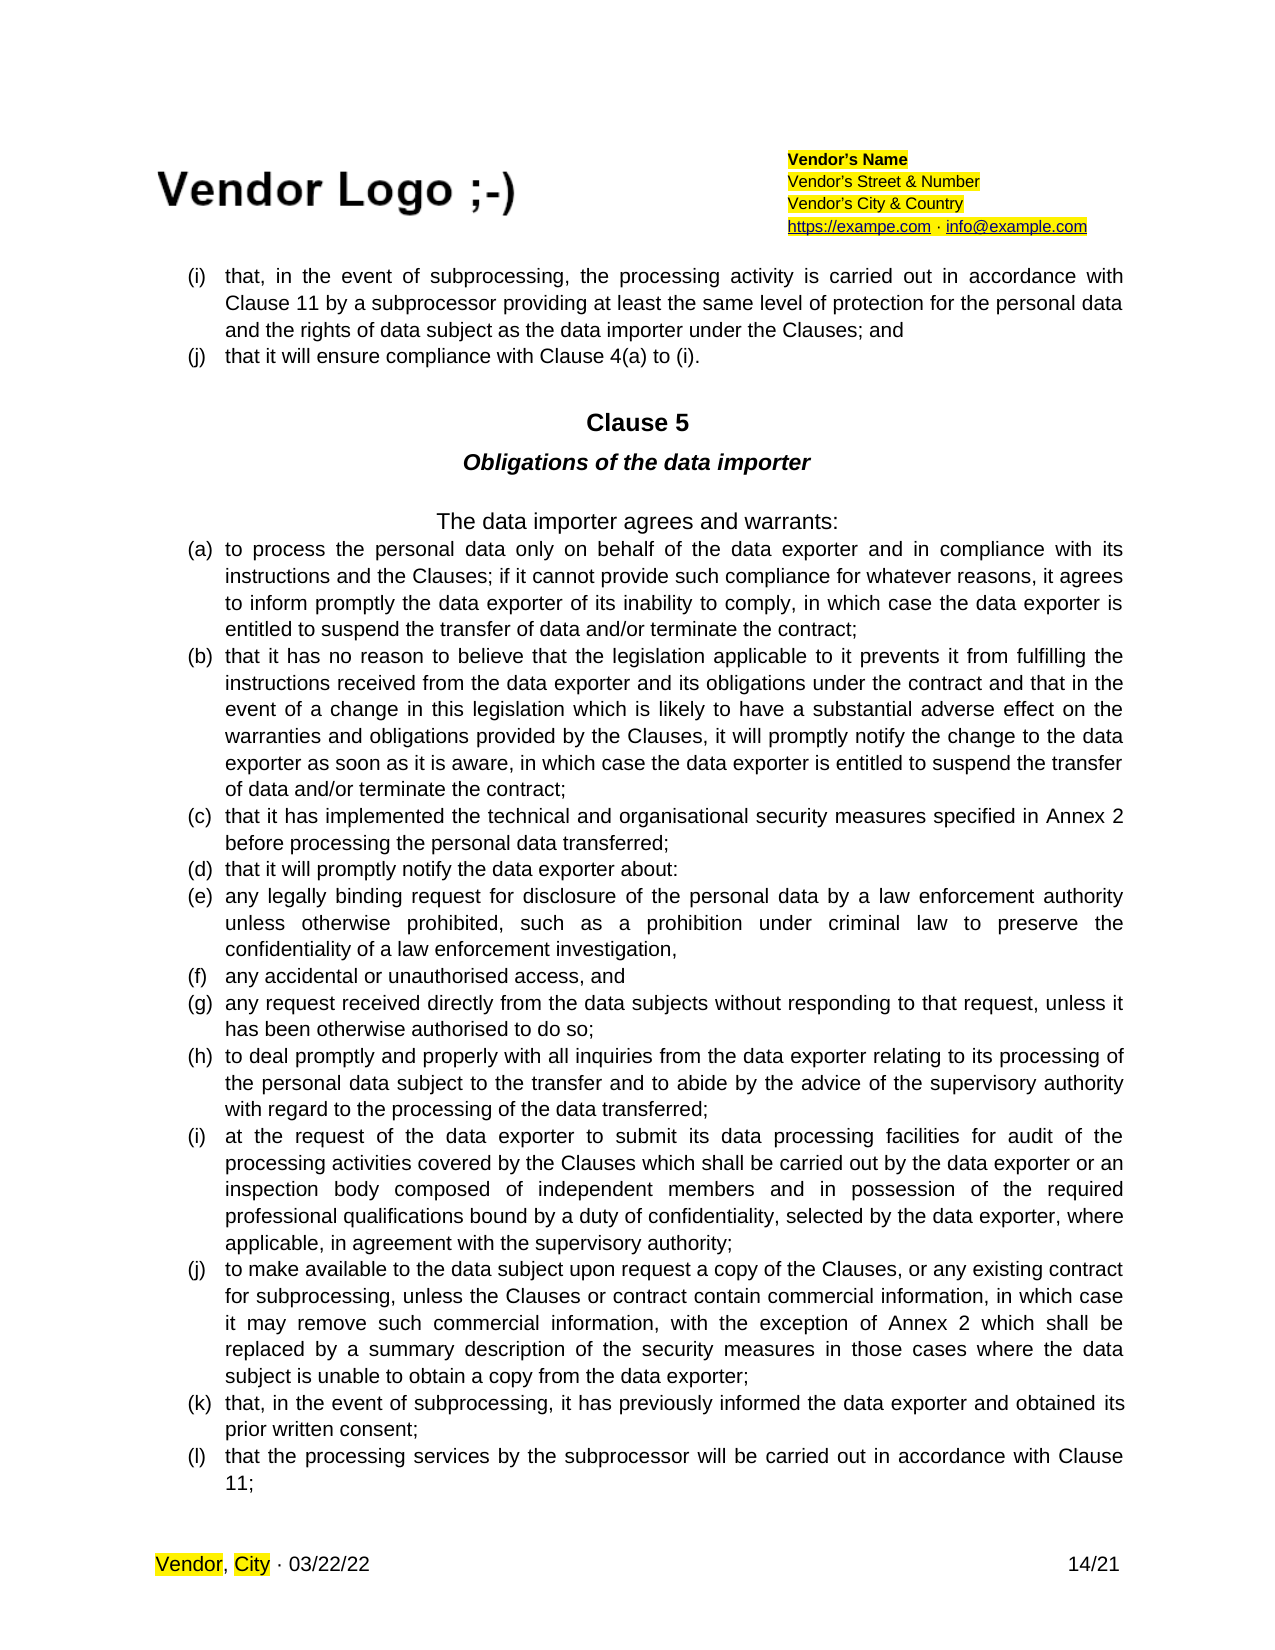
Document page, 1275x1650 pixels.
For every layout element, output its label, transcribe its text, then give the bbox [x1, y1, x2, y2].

list any request received directly from the data subjects without responding to that request, unless it has been otherwise authorised to do so; [187, 991, 1125, 1041]
list to make available to the data subject upon request a copy of the Clauses, or any existing contract for subprocessing, unless the Clauses or contract contain commercial information, in which case it may remove such commercial information, with the exception of Annex 2 which shall be replaced by a summary description of the security measures in those cases where the data subject is unable to obtain a copy from the data exporter; [187, 1258, 1125, 1388]
list any legally binding request for disclosure of the personal data by a law enforcement authority unless otherwise prohibited, such as a prohibition under criminal law to preserve the confidentiality of a law enforcement investigation, [187, 884, 1125, 961]
list that, in the event of subprocessing, the processing activity is carried out in accordance with Clause 11 by a subprocessor providing at least the same level of protection for the personal data and the rights of data subject as the data importer under the Clauses; and [187, 265, 1125, 342]
list that it will ensure compliance with Clause 4(a) to (i). [187, 345, 1125, 368]
list that the processing services by the subprocessor will be carried out in accordance with Clause 11; [187, 1444, 1125, 1494]
text The data importer agrees and warrants: [150, 508, 1125, 534]
list that, in the event of subprocessing, it has previously informed the data exporter and obtained its prior written consent; [187, 1391, 1125, 1441]
text Obligations of the data importer [150, 449, 1125, 475]
list that it will promptly notify the data exporter about: [187, 858, 1125, 881]
list any accidental or unauthorised access, and [187, 964, 1125, 988]
list that it has implemented the technical and organisational security measures specified in Annex 2 before processing the personal data transferred; [187, 804, 1125, 854]
list to process the personal data only on behalf of the data exporter and in compliance with its instructions and the Clauses; if it cannot provide such compliance for whatever reasons, it agrees to inform promptly the data exporter of its inability to comply, in which case the data exporter is entitled to suspend the transfer of data and/or terminate the contract; [187, 538, 1125, 641]
picture [157, 156, 519, 229]
subtitle Clause 5 [150, 409, 1125, 437]
list to deal promptly and properly with all inquiries from the data exporter relating to its processing of the personal data subject to the transfer and to abide by the advice of the supervisory authority with regard to the processing of the data transferred; [187, 1044, 1125, 1121]
list at the request of the data exporter to submit its data processing facilities for audit of the processing activities covered by the Clauses which shall be carried out by the data exporter or an inspection body composed of independent members and in possession of the required professional qualifications bound by a duty of confidentiality, selected by the data exporter, where applicable, in agreement with the supervisory authority; [187, 1124, 1125, 1254]
list that it has no reason to believe that the legislation applicable to it prevents it from fulfilling the instructions received from the data exporter and its obligations under the contract and that in the event of a change in this legislation which is likely to have a substantial adverse effect on the warranties and obligations provided by the Clauses, it will promptly notify the change to the data exporter as soon as it is aware, in which case the data exporter is entitled to suspend the transfer of data and/or terminate the contract; [187, 644, 1125, 801]
